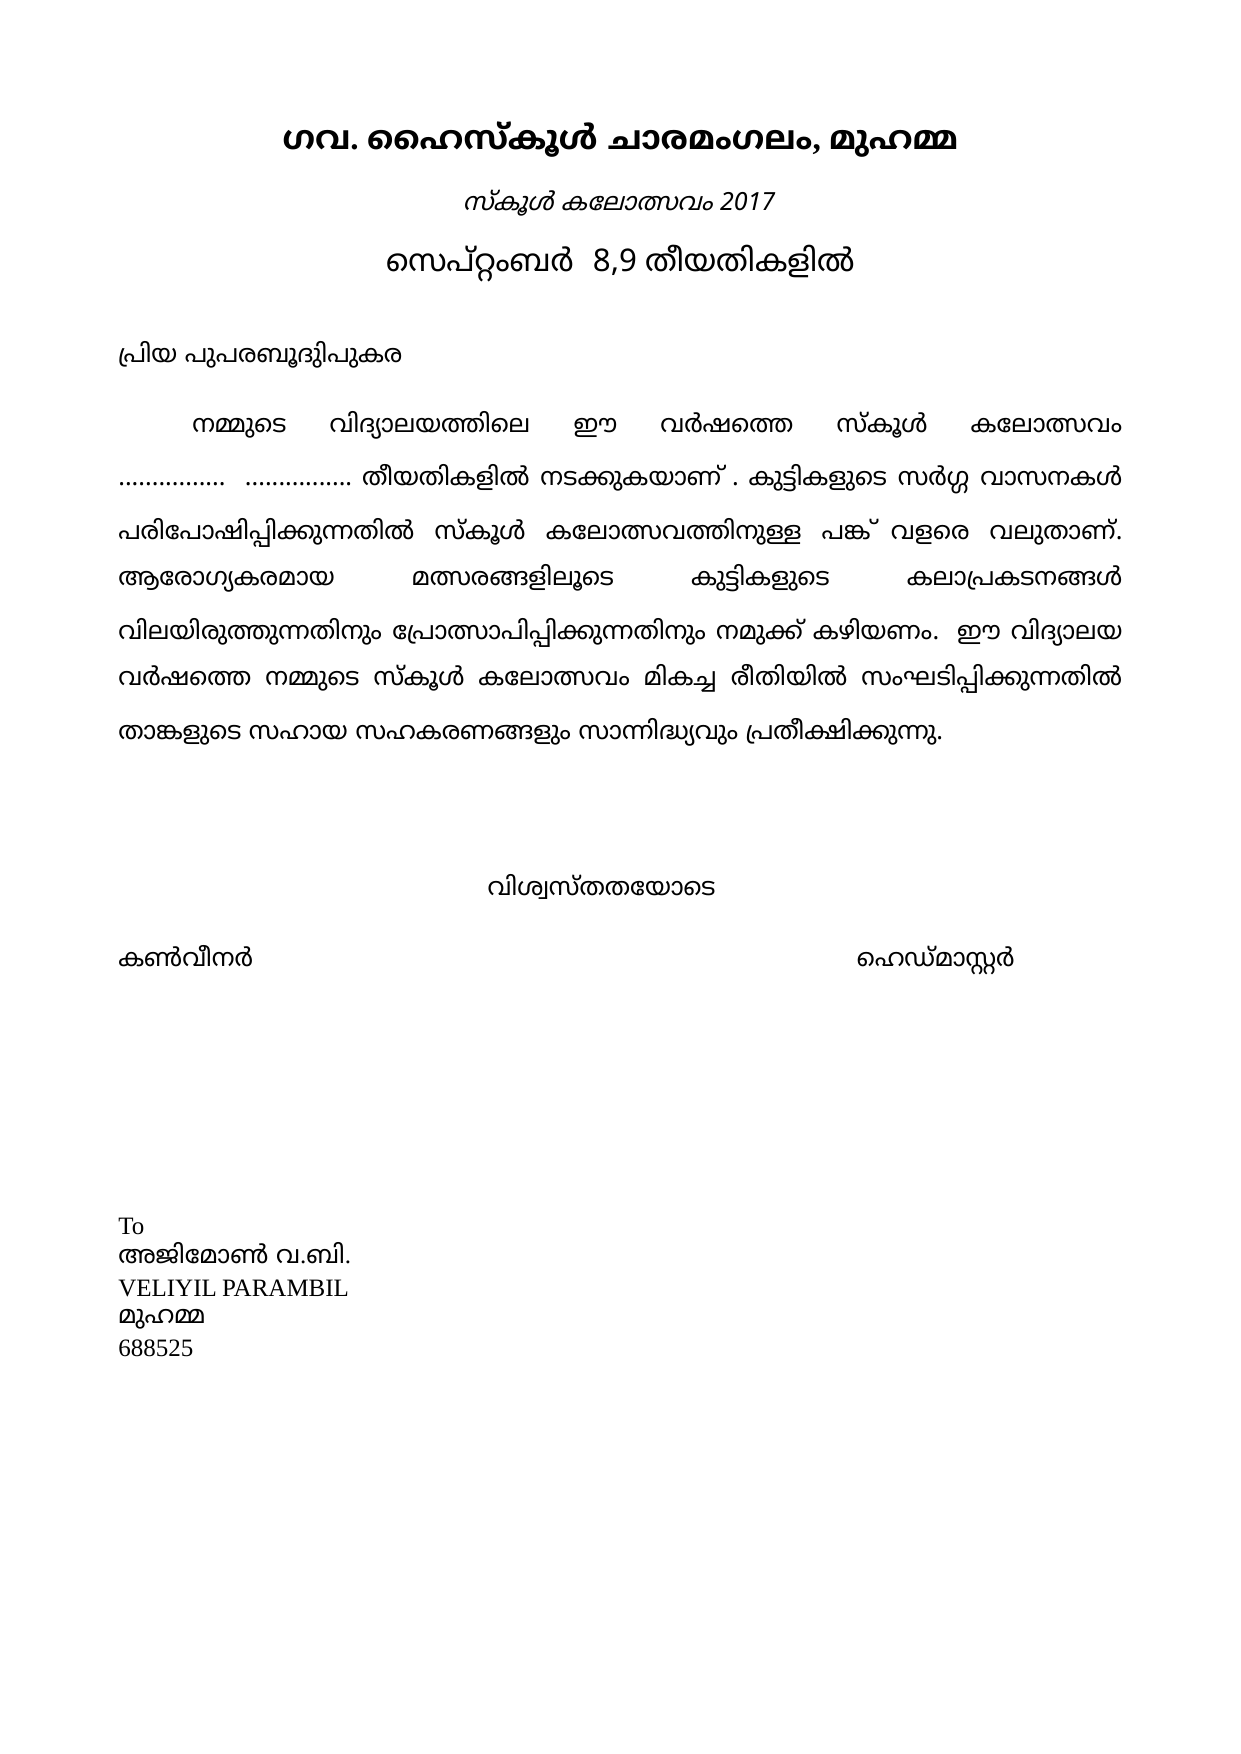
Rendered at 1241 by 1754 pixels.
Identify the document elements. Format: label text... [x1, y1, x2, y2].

text പ്രിയ പുപരബൂദുിപുകര [118, 341, 1122, 372]
text സ്കൂള്‍ കലോത്സവം 2017 [118, 184, 1122, 220]
text VELIYIL PARAMBIL [118, 1273, 1122, 1302]
text നമ്മുടെ വിദ്യാലയത്തിലെ ഈ വര്‍ഷത്തെ സ്കൂള്‍ കലോത്സവം ................ ................ തീയതികളില്‍ നടക്കുകയാണ് . കുട്ടികളുടെ സര്‍ഗ്ഗ വാസനകള്‍ പരിപോഷിപ്പിക്കുന്നതില്‍ സ്കൂള്‍ കലോത്സവത്തിനുള്ള പങ്ക് വളരെ വലുതാണ്. ആരോഗ്യകരമായ മത്സരങ്ങളിലൂടെ കുട്ടികളുടെ കലാപ്രകടനങ്ങള്‍ വിലയിരുത്തുന്നതിനും പ്രോത്സാപിപ്പിക്കുന്നതിനും നമുക്ക് കഴിയണം. ഈ വിദ്യാലയ വര്‍ഷത്തെ നമ്മുടെ സ്കൂള്‍ കലോത്സവം മികച്ച രീതിയില്‍ സംഘടിപ്പിക്കുന്നതില്‍ താങ്കളുടെ സഹായ സഹകരണങ്ങളും സാന്നിദ്ധ്യവും പ്രതീക്ഷിക്കുന്നു. [118, 406, 1122, 749]
text കണ്‍വീനര്‍ ഹെഡ്‌മാസ്റ്റര്‍ [118, 939, 1122, 976]
text വിശ്വസ്തതയോടെ [118, 869, 1122, 905]
text ഗവ. ഹൈസ്കൂള്‍ ചാരമംഗലം, മുഹമ്മ [118, 118, 1122, 162]
text To [118, 1211, 1122, 1240]
text സെപ്റ്റംബര്‍ 8,9 തീയതികളില്‍ [118, 238, 1122, 284]
text അജിമോണ്‍ വ.ബി. [118, 1240, 1122, 1273]
text 688525 [118, 1333, 1122, 1361]
text ‌‌ [118, 801, 1122, 835]
text മുഹമ്മ [118, 1302, 1122, 1333]
